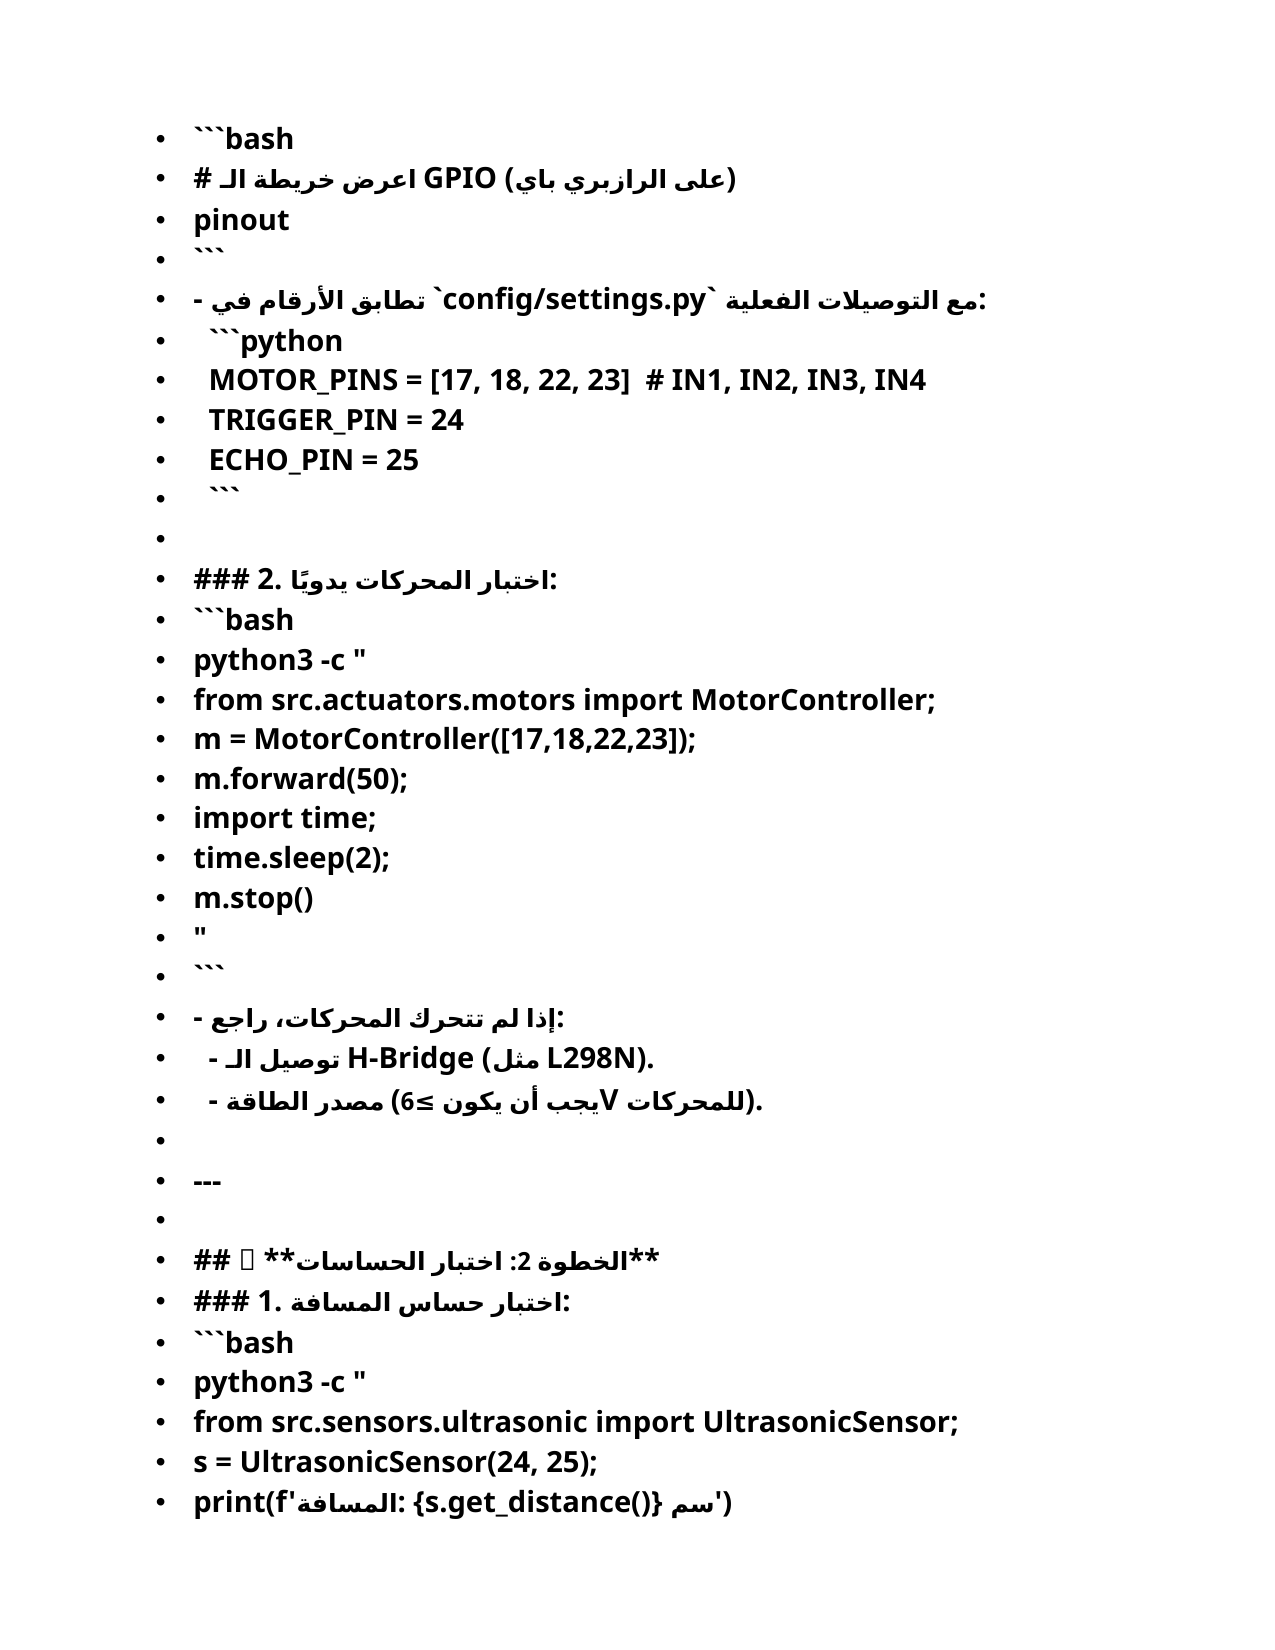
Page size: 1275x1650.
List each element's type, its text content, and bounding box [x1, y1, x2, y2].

list python3 -c " [156, 1362, 1157, 1401]
list m.forward(50); [156, 758, 1157, 798]
list ### 2. اختبار المحركات يدويًا: [156, 558, 1157, 599]
list pinout [156, 199, 1157, 239]
list ## 📡 **الخطوة 2: اختبار الحساسات** [156, 1239, 1157, 1281]
list ```python [156, 320, 1157, 359]
list ECHO_PIN = 25 [156, 439, 1157, 479]
list m = MotorController([17,18,22,23]); [156, 718, 1157, 758]
list from src.sensors.ultrasonic import UltrasonicSensor; [156, 1401, 1157, 1441]
list ``` [156, 479, 1157, 518]
list from src.actuators.motors import MotorController; [156, 679, 1157, 718]
list MOTOR_PINS = [17, 18, 22, 23] # IN1, IN2, IN3, IN4 [156, 359, 1157, 399]
list ```bash [156, 1322, 1157, 1362]
list # اعرض خريطة الـ GPIO (على الرازبري باي) [156, 158, 1157, 199]
list python3 -c " [156, 639, 1157, 679]
list - إذا لم تتحرك المحركات، راجع: [156, 996, 1157, 1038]
list - توصيل الـ H-Bridge (مثل L298N). [156, 1038, 1157, 1079]
list ``` [156, 239, 1157, 278]
list time.sleep(2); [156, 837, 1157, 877]
list print(f'المسافة: {s.get_distance()} سم') [156, 1481, 1157, 1522]
list " [156, 917, 1157, 957]
list TRIGGER_PIN = 24 [156, 399, 1157, 439]
list ### 1. اختبار حساس المسافة: [156, 1281, 1157, 1322]
list ``` [156, 957, 1157, 996]
list - تطابق الأرقام في `config/settings.py` مع التوصيلات الفعلية: [156, 278, 1157, 320]
list ```bash [156, 118, 1157, 158]
list --- [156, 1160, 1157, 1200]
list s = UltrasonicSensor(24, 25); [156, 1441, 1157, 1481]
list ```bash [156, 599, 1157, 639]
list - مصدر الطاقة (يجب أن يكون ≥6V للمحركات). [156, 1079, 1157, 1120]
list import time; [156, 798, 1157, 837]
list m.stop() [156, 877, 1157, 917]
